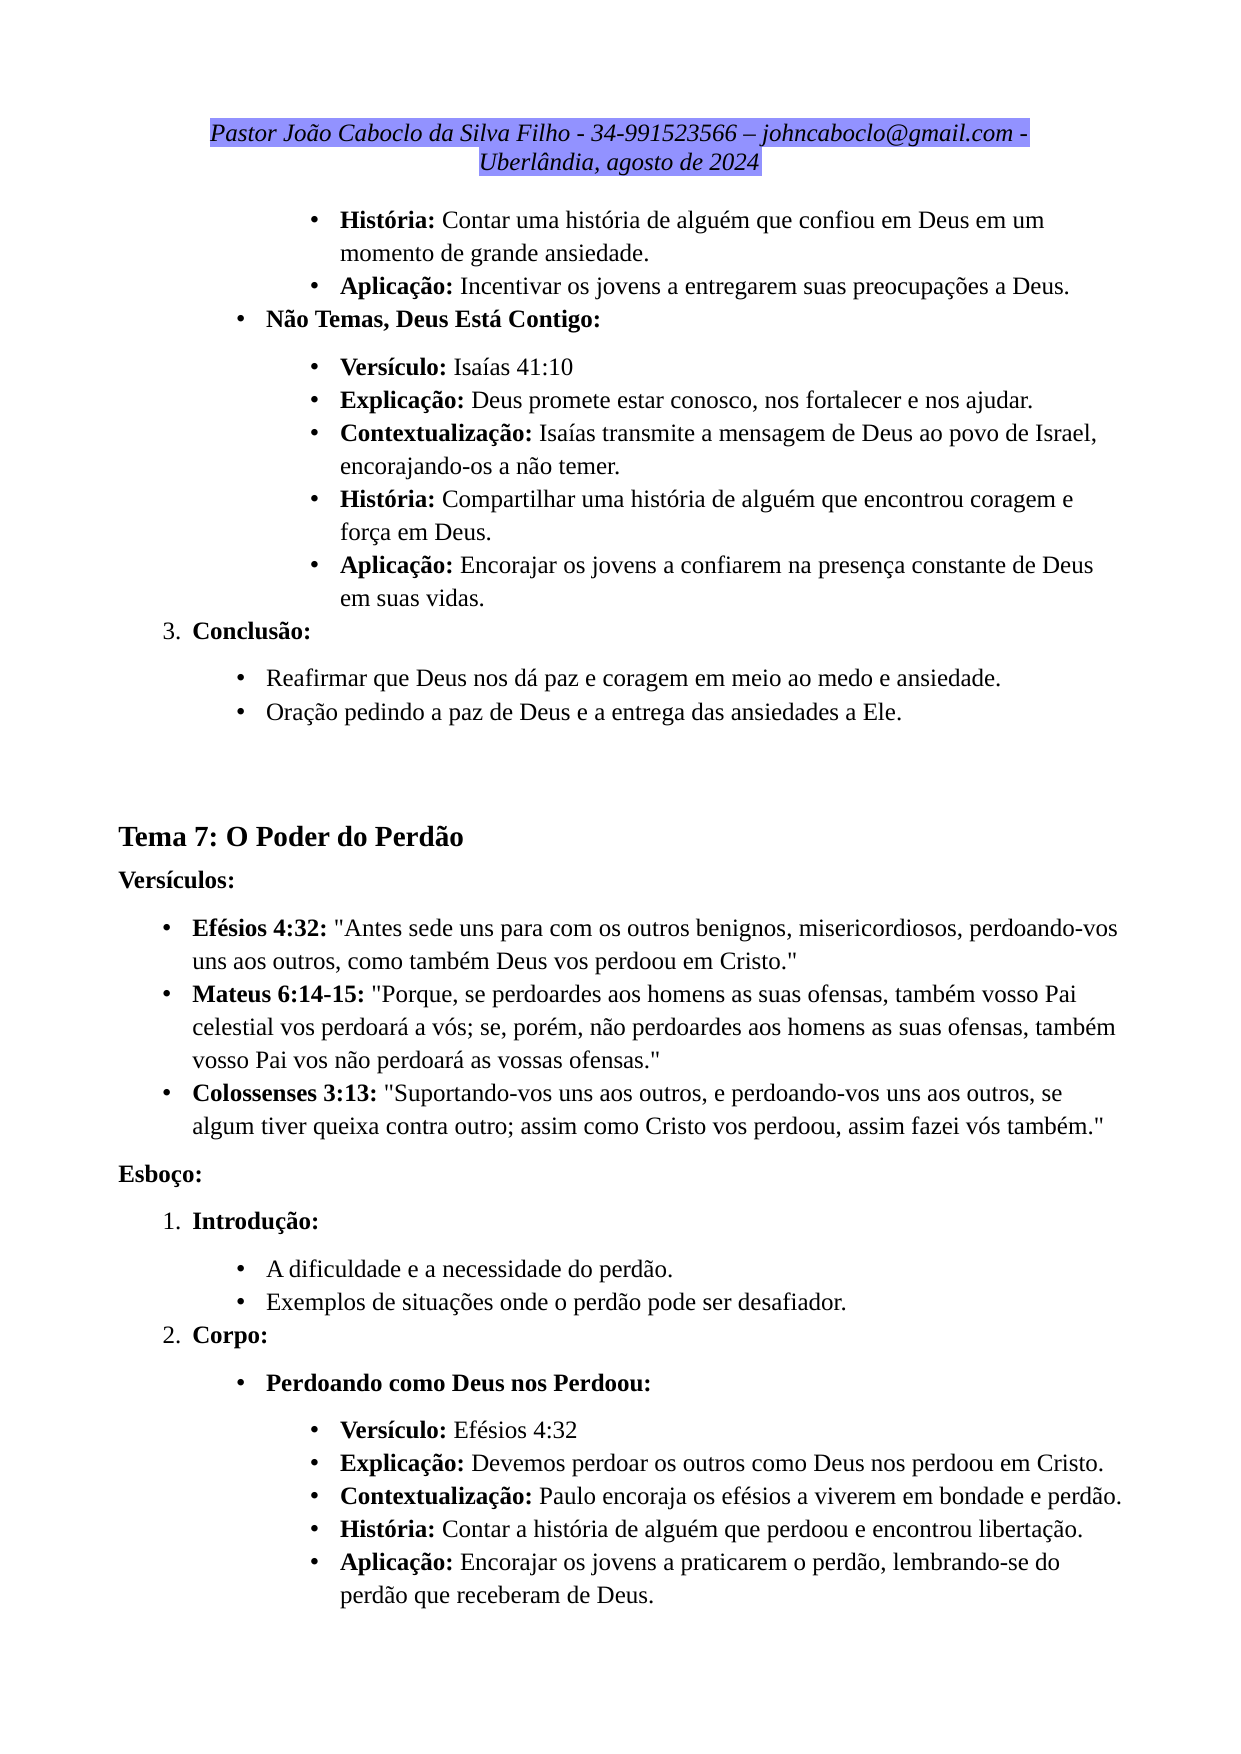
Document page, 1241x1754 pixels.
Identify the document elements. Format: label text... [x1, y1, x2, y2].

list Mateus 6:14-15: "Porque, se perdoardes aos homens as suas ofensas, também vosso Pai celestial vos perdoará a vós; se, porém, não perdoardes aos homens as suas ofensas, também vosso Pai vos não perdoará as vossas ofensas." [162, 979, 1122, 1074]
text Versículos: [118, 865, 1122, 894]
list Oração pedindo a paz de Deus e a entrega das ansiedades a Ele. [236, 697, 1122, 725]
list Versículo: Isaías 41:10 [310, 352, 1122, 381]
list Reafirmar que Deus nos dá paz e coragem em meio ao medo e ansiedade. [236, 663, 1122, 692]
list Aplicação: Encorajar os jovens a praticarem o perdão, lembrando-se do perdão que receberam de Deus. [310, 1547, 1122, 1609]
list Versículo: Efésios 4:32 [310, 1415, 1122, 1444]
list História: Contar a história de alguém que perdoou e encontrou libertação. [310, 1514, 1122, 1543]
list Exemplos de situações onde o perdão pode ser desafiador. [236, 1287, 1122, 1316]
list Contextualização: Paulo encoraja os efésios a viverem em bondade e perdão. [310, 1481, 1122, 1510]
list Perdoando como Deus nos Perdoou: [236, 1368, 1122, 1396]
list Introdução: [162, 1206, 1122, 1235]
list Aplicação: Encorajar os jovens a confiarem na presença constante de Deus em suas vidas. [310, 550, 1122, 612]
subtitle Tema 7: O Poder do Perdão [118, 819, 1122, 853]
list História: Compartilhar uma história de alguém que encontrou coragem e força em Deus. [310, 484, 1122, 546]
list Aplicação: Incentivar os jovens a entregarem suas preocupações a Deus. [310, 271, 1122, 300]
list A dificuldade e a necessidade do perdão. [236, 1254, 1122, 1283]
list História: Contar uma história de alguém que confiou em Deus em um momento de grande ansiedade. [310, 205, 1122, 267]
list Explicação: Deus promete estar conosco, nos fortalecer e nos ajudar. [310, 385, 1122, 413]
list Contextualização: Isaías transmite a mensagem de Deus ao povo de Israel, encorajando-os a não temer. [310, 418, 1122, 479]
list Não Temas, Deus Está Contigo: [236, 304, 1122, 333]
list Conclusão: [162, 616, 1122, 645]
list Efésios 4:32: "Antes sede uns para com os outros benignos, misericordiosos, perdoando-vos uns aos outros, como também Deus vos perdoou em Cristo." [162, 913, 1122, 975]
list Colossenses 3:13: "Suportando-vos uns aos outros, e perdoando-vos uns aos outros, se algum tiver queixa contra outro; assim como Cristo vos perdoou, assim fazei vós também." [162, 1078, 1122, 1140]
text Esboço: [118, 1159, 1122, 1187]
list Explicação: Devemos perdoar os outros como Deus nos perdoou em Cristo. [310, 1448, 1122, 1477]
list Corpo: [162, 1320, 1122, 1349]
